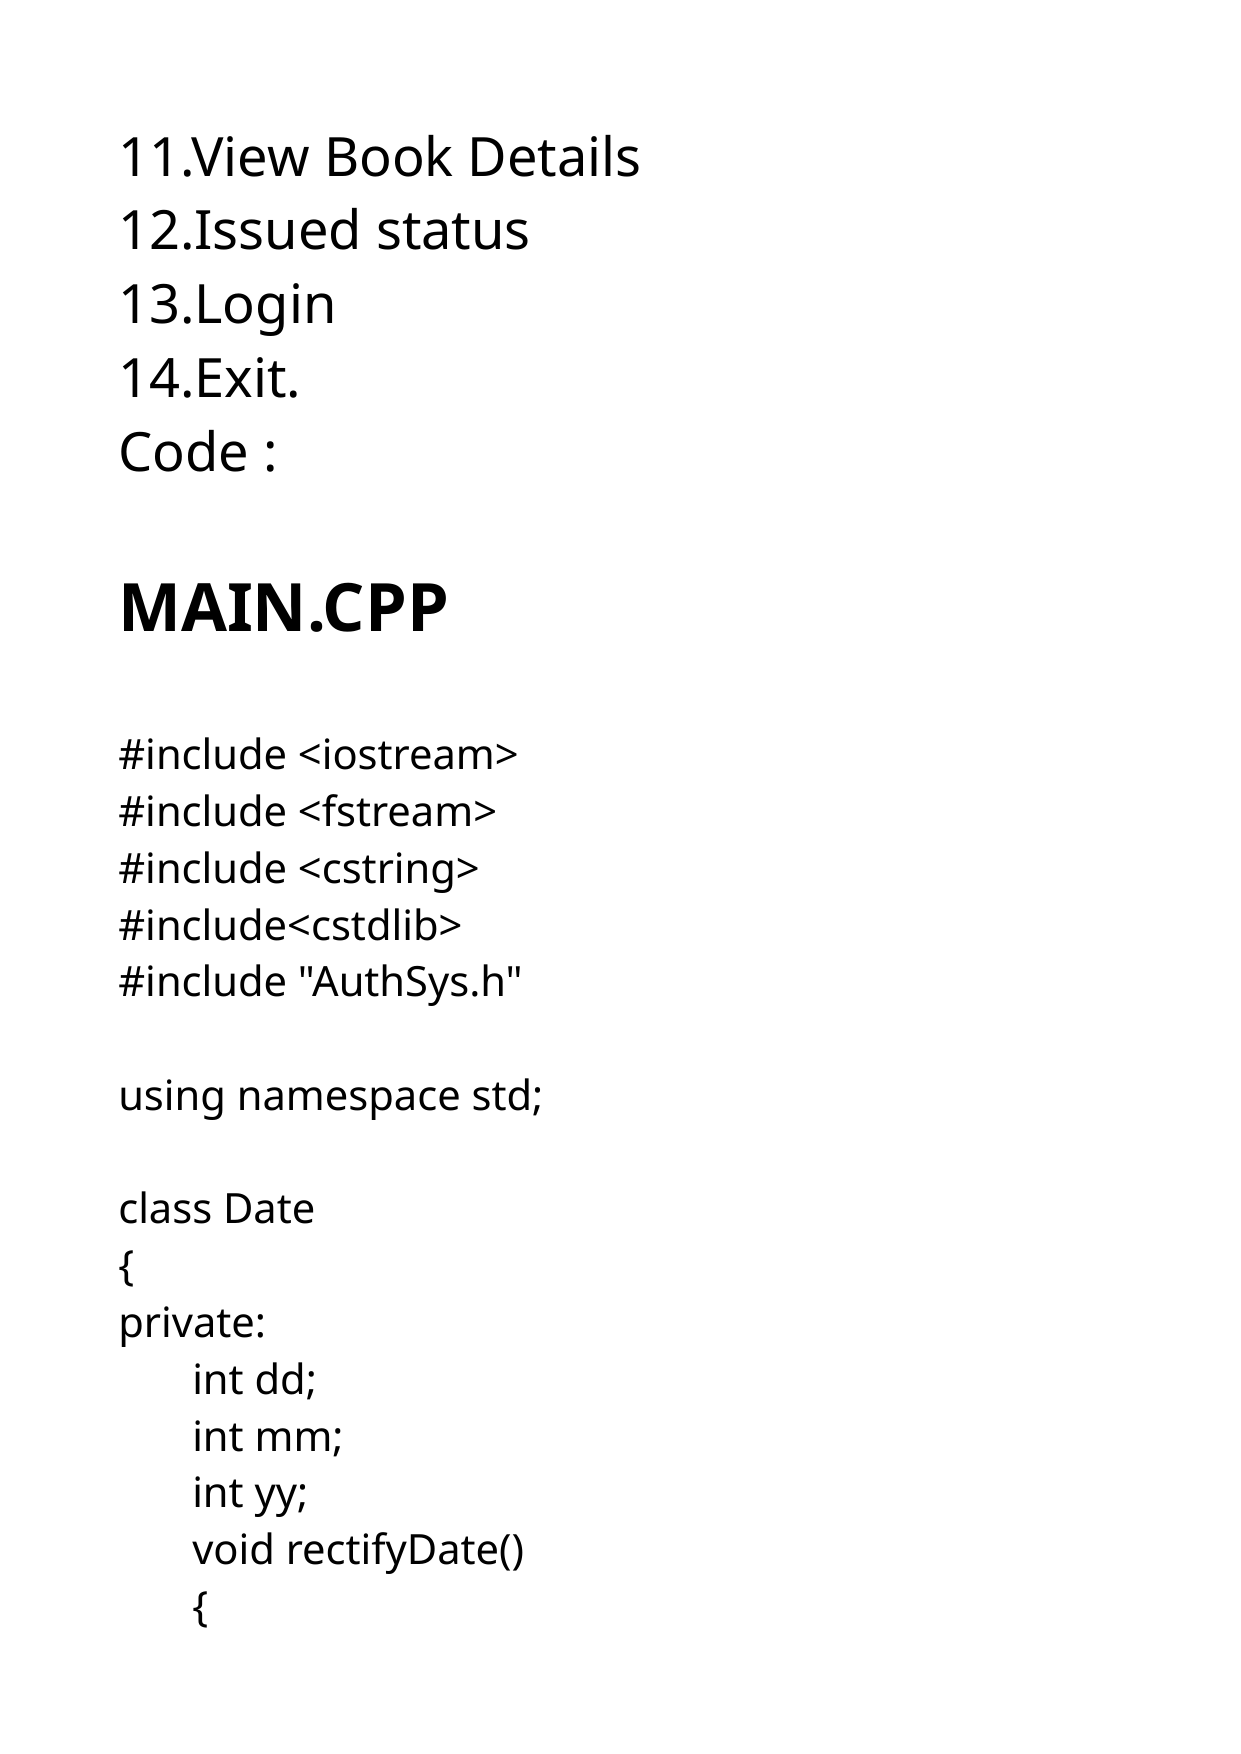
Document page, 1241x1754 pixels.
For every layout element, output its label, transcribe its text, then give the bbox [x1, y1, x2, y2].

text { [118, 1236, 1122, 1293]
text #include <fstream> [118, 782, 1122, 839]
text #include <iostream> [118, 725, 1122, 782]
text Code : [118, 413, 1122, 487]
text #include<cstdlib> [118, 896, 1122, 952]
text using namespace std; [118, 1066, 1122, 1123]
text class Date [118, 1179, 1122, 1236]
text int dd; [118, 1350, 1122, 1406]
text 13.Login [118, 266, 1122, 339]
text #include "AuthSys.h" [118, 952, 1122, 1009]
text private: [118, 1293, 1122, 1350]
text void rectifyDate() [118, 1520, 1122, 1577]
text int yy; [118, 1463, 1122, 1520]
text int mm; [118, 1406, 1122, 1463]
text 14.Exit. [118, 339, 1122, 413]
text #include <cstring> [118, 839, 1122, 896]
text 11.View Book Details [118, 118, 1122, 192]
text 12.Issued status [118, 192, 1122, 266]
text { [118, 1577, 1122, 1633]
text MAIN.CPP [118, 561, 1122, 651]
